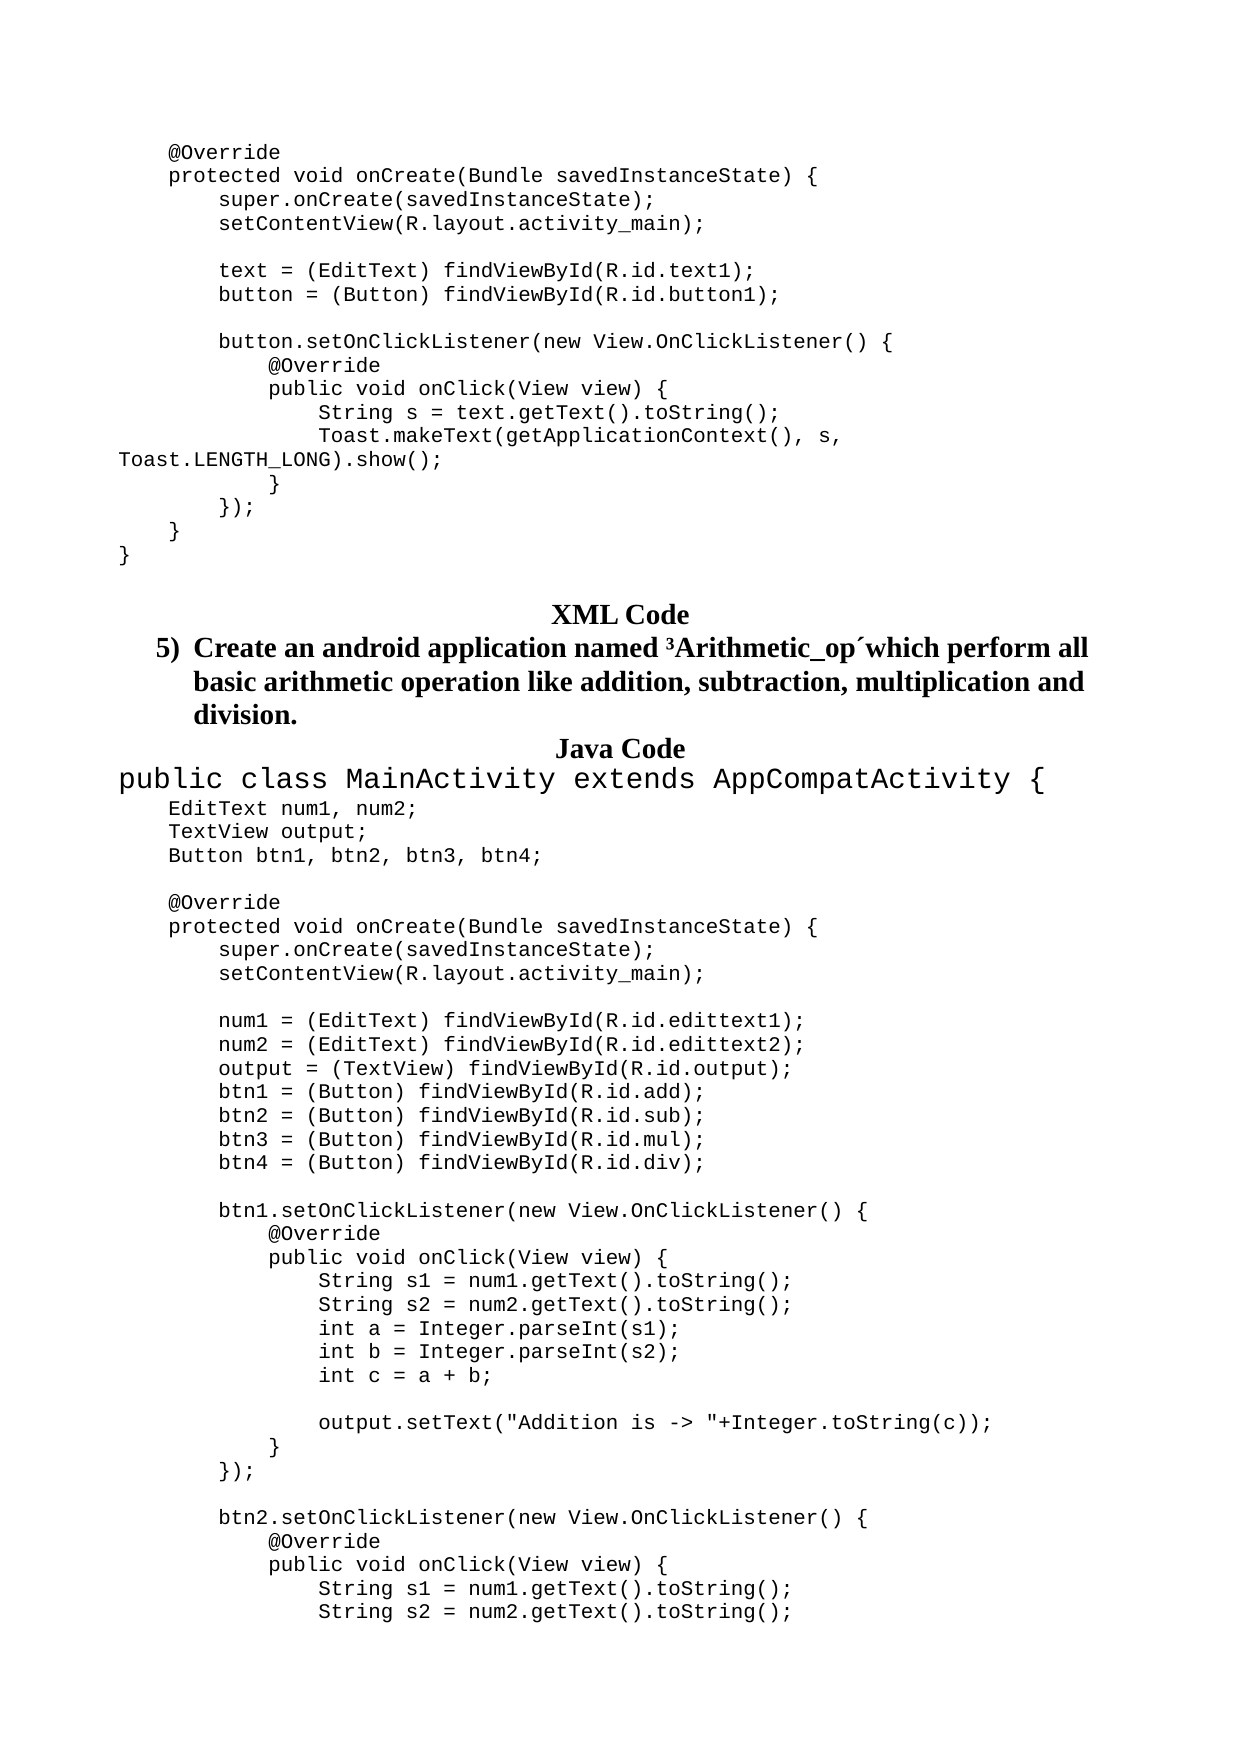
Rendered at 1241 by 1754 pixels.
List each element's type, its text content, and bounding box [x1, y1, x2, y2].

text num2 = (EditText) findViewById(R.id.edittext2); [118, 1034, 1122, 1058]
text Button btn1, btn2, btn3, btn4; [118, 845, 1122, 868]
text String s = text.getText().toString(); [118, 402, 1122, 426]
text } [118, 520, 1122, 544]
text btn3 = (Button) findViewById(R.id.mul); [118, 1129, 1122, 1152]
text public void onClick(View view) { [118, 378, 1122, 402]
text public void onClick(View view) { [118, 1247, 1122, 1271]
text TextView output; [118, 821, 1122, 845]
text btn4 = (Button) findViewById(R.id.div); [118, 1152, 1122, 1176]
text public void onClick(View view) { [118, 1554, 1122, 1578]
text setContentView(R.layout.activity_main); [118, 213, 1122, 236]
text String s2 = num2.getText().toString(); [118, 1294, 1122, 1318]
text String s1 = num1.getText().toString(); [118, 1578, 1122, 1602]
text super.onCreate(savedInstanceState); [118, 189, 1122, 213]
text @Override [118, 1531, 1122, 1554]
list Create an android application named ³Arithmetic_op´which perform all basic arithmetic operation like addition, subtraction, multiplication and division. [156, 630, 1122, 731]
text output.setText("Addition is -> "+Integer.toString(c)); [118, 1412, 1122, 1436]
text Toast.makeText(getApplicationContext(), s, Toast.LENGTH_LONG).show(); [118, 426, 1122, 473]
text Java Code [118, 731, 1122, 764]
text int a = Integer.parseInt(s1); [118, 1318, 1122, 1341]
text setContentView(R.layout.activity_main); [118, 963, 1122, 987]
text }); [118, 496, 1122, 520]
text btn1 = (Button) findViewById(R.id.add); [118, 1081, 1122, 1105]
text @Override [118, 1223, 1122, 1247]
text int c = a + b; [118, 1365, 1122, 1389]
text btn2 = (Button) findViewById(R.id.sub); [118, 1105, 1122, 1129]
text public class MainActivity extends AppCompatActivity { [118, 764, 1122, 798]
text } [118, 473, 1122, 496]
text @Override [118, 892, 1122, 916]
text protected void onCreate(Bundle savedInstanceState) { [118, 165, 1122, 189]
text String s1 = num1.getText().toString(); [118, 1271, 1122, 1294]
text button = (Button) findViewById(R.id.button1); [118, 284, 1122, 307]
text @Override [118, 354, 1122, 378]
text super.onCreate(savedInstanceState); [118, 939, 1122, 963]
text } [118, 544, 1122, 567]
text protected void onCreate(Bundle savedInstanceState) { [118, 916, 1122, 939]
text @Override [118, 142, 1122, 165]
text btn2.setOnClickListener(new View.OnClickListener() { [118, 1507, 1122, 1531]
text text = (EditText) findViewById(R.id.text1); [118, 260, 1122, 284]
text EditText num1, num2; [118, 798, 1122, 821]
text num1 = (EditText) findViewById(R.id.edittext1); [118, 1010, 1122, 1034]
text }); [118, 1460, 1122, 1483]
text XML Code [118, 597, 1122, 630]
text } [118, 1436, 1122, 1460]
text String s2 = num2.getText().toString(); [118, 1602, 1122, 1625]
text button.setOnClickListener(new View.OnClickListener() { [118, 331, 1122, 354]
text int b = Integer.parseInt(s2); [118, 1341, 1122, 1365]
text output = (TextView) findViewById(R.id.output); [118, 1058, 1122, 1081]
text btn1.setOnClickListener(new View.OnClickListener() { [118, 1199, 1122, 1223]
